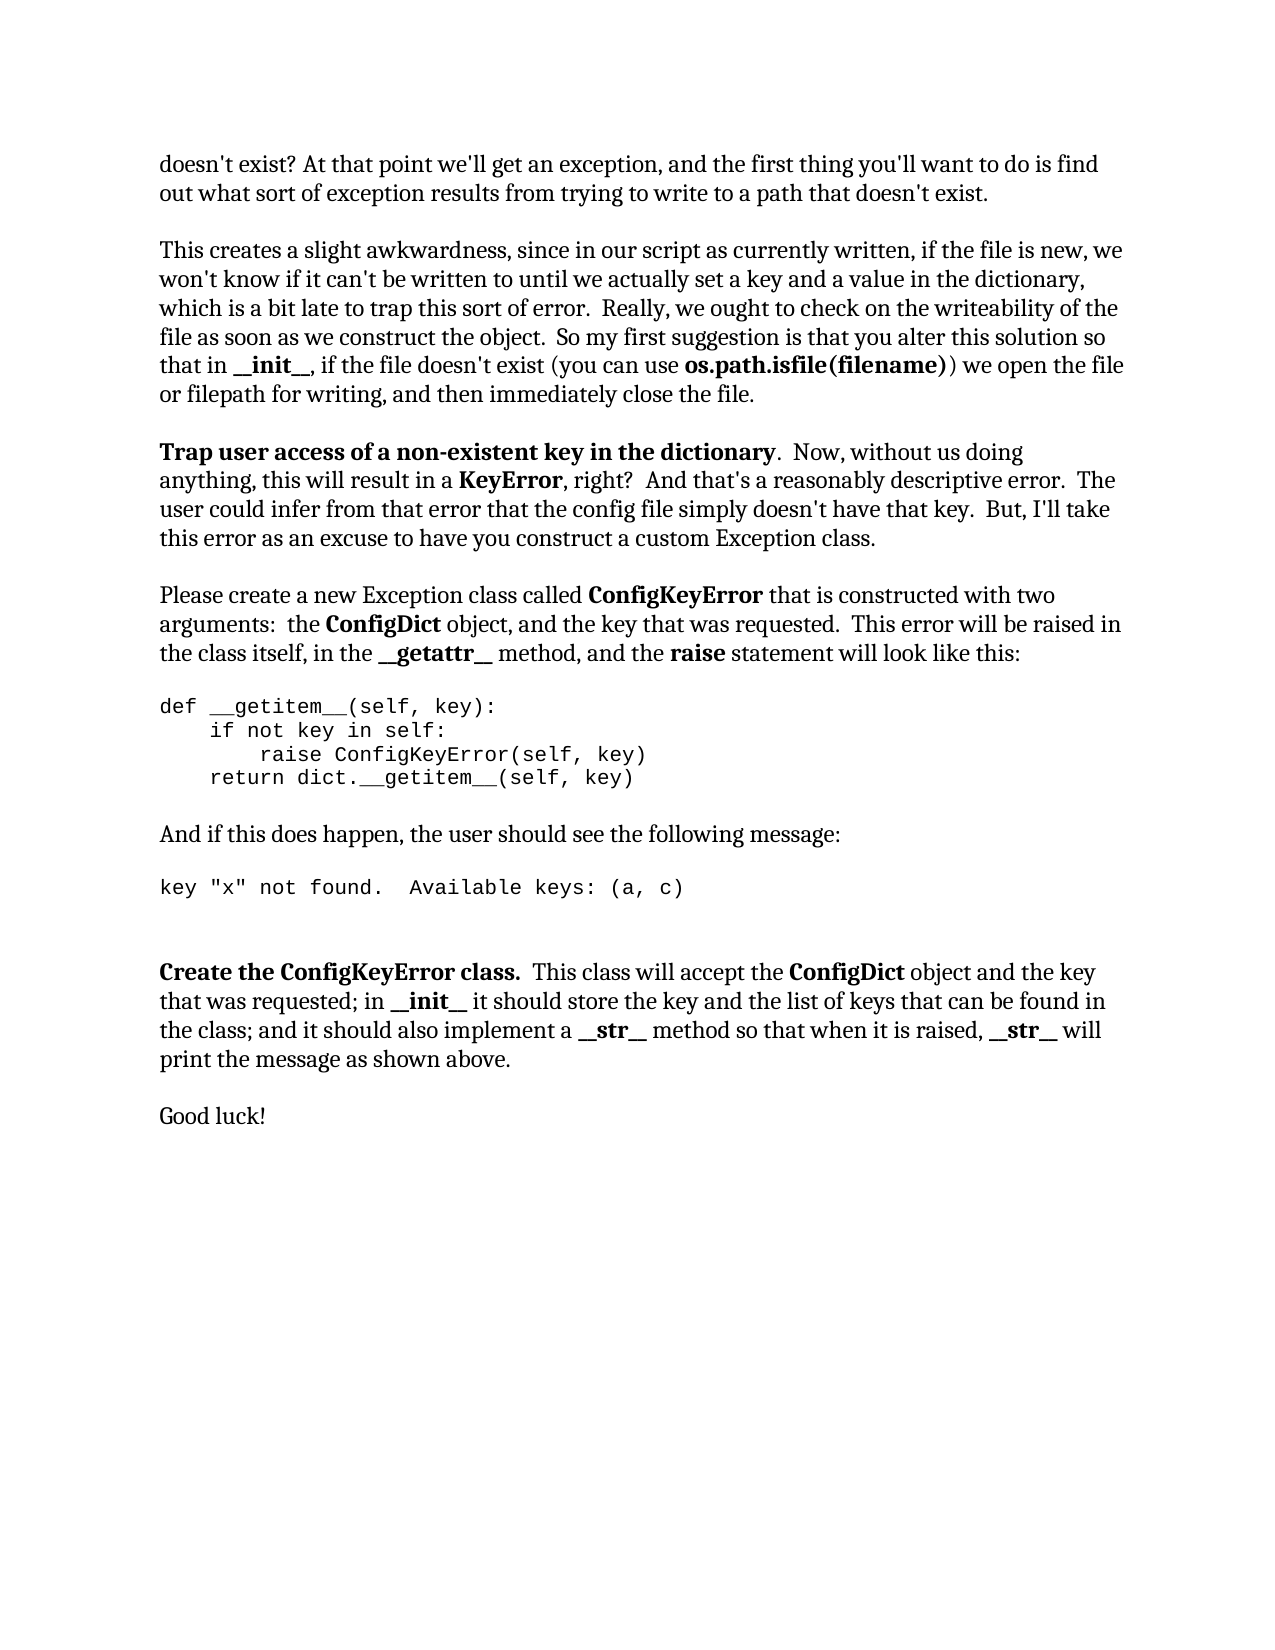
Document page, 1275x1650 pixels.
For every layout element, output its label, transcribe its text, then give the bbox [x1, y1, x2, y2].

text And if this does happen, the user should see the following message: [159, 819, 1125, 848]
text This creates a slight awkwardness, since in our script as currently written, if the file is new, we won't know if it can't be written to until we actually set a key and a value in the dictionary, which is a bit late to trap this sort of error. Really, we ought to check on the writeability of the file as soon as we construct the object. So my first suggestion is that you alter this solution so that in __init__, if the file doesn't exist (you can use os.path.isfile(filename)) we open the file or filepath for writing, and then immediately close the file. [159, 236, 1125, 409]
text return dict.__getitem__(self, key) [159, 767, 1125, 791]
text if not key in self: [159, 720, 1125, 743]
text def __getitem__(self, key): [159, 696, 1125, 720]
text doesn't exist? At that point we'll get an exception, and the first thing you'll want to do is find out what sort of exception results from trying to write to a path that doesn't exist. [159, 150, 1125, 207]
text Good luck! [159, 1102, 1125, 1131]
text Trap user access of a non-existent key in the dictionary. Now, without us doing anything, this will result in a KeyError, right? And that's a reasonably descriptive error. The user could infer from that error that the config file simply doesn't have that key. But, I'll take this error as an excuse to have you construct a custom Exception class. [159, 437, 1125, 552]
text Please create a new Exception class called ConfigKeyError that is constructed with two arguments: the ConfigDict object, and the key that was requested. This error will be raised in the class itself, in the __getattr__ method, and the raise statement will look like this: [159, 581, 1125, 667]
text key "x" not found. Available keys: (a, c) [159, 877, 1125, 901]
text raise ConfigKeyError(self, key) [159, 743, 1125, 767]
text Create the ConfigKeyError class. This class will accept the ConfigDict object and the key that was requested; in __init__ it should store the key and the list of keys that can be found in the class; and it should also implement a __str__ method so that when it is raised, __str__ will print the message as shown above. [159, 958, 1125, 1073]
